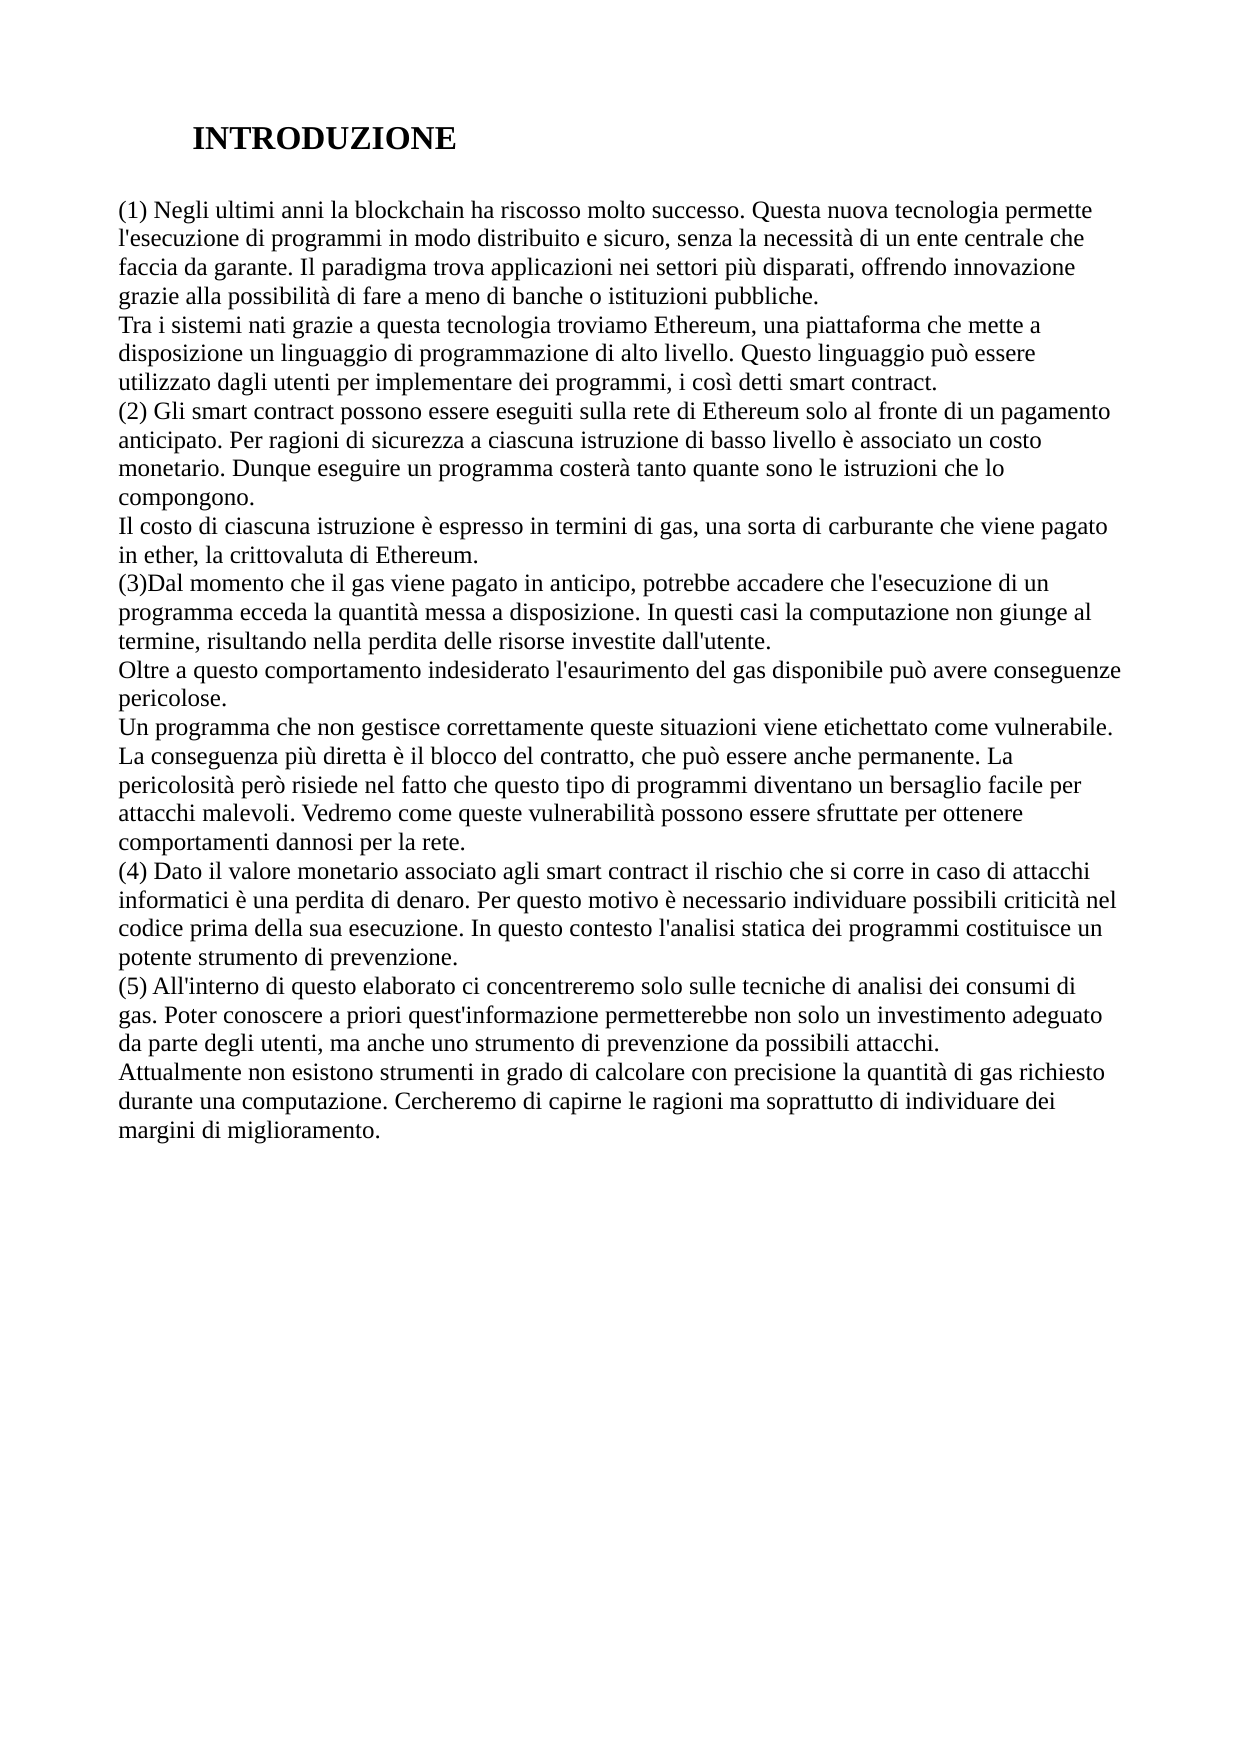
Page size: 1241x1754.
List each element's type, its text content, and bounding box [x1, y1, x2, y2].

text Oltre a questo comportamento indesiderato l'esaurimento del gas disponibile può avere conseguenze pericolose. [118, 655, 1122, 712]
text Il costo di ciascuna istruzione è espresso in termini di gas, una sorta di carburante che viene pagato in ether, la crittovaluta di Ethereum. [118, 511, 1122, 568]
text Un programma che non gestisce correttamente queste situazioni viene etichettato come vulnerabile. La conseguenza più diretta è il blocco del contratto, che può essere anche permanente. La pericolosità però risiede nel fatto che questo tipo di programmi diventano un bersaglio facile per attacchi malevoli. Vedremo come queste vulnerabilità possono essere sfruttate per ottenere comportamenti dannosi per la rete. [118, 712, 1122, 856]
text (5) All'interno di questo elaborato ci concentreremo solo sulle tecniche di analisi dei consumi di gas. Poter conoscere a priori quest'informazione permetterebbe non solo un investimento adeguato da parte degli utenti, ma anche uno strumento di prevenzione da possibili attacchi. [118, 971, 1122, 1057]
text (2) Gli smart contract possono essere eseguiti sulla rete di Ethereum solo al fronte di un pagamento anticipato. Per ragioni di sicurezza a ciascuna istruzione di basso livello è associato un costo monetario. Dunque eseguire un programma costerà tanto quante sono le istruzioni che lo compongono. [118, 396, 1122, 511]
text (1) Negli ultimi anni la blockchain ha riscosso molto successo. Questa nuova tecnologia permette l'esecuzione di programmi in modo distribuito e sicuro, senza la necessità di un ente centrale che faccia da garante. Il paradigma trova applicazioni nei settori più disparati, offrendo innovazione grazie alla possibilità di fare a meno di banche o istituzioni pubbliche. [118, 195, 1122, 310]
text Tra i sistemi nati grazie a questa tecnologia troviamo Ethereum, una piattaforma che mette a disposizione un linguaggio di programmazione di alto livello. Questo linguaggio può essere utilizzato dagli utenti per implementare dei programmi, i così detti smart contract. [118, 310, 1122, 396]
text (3)Dal momento che il gas viene pagato in anticipo, potrebbe accadere che l'esecuzione di un programma ecceda la quantità messa a disposizione. In questi casi la computazione non giunge al termine, risultando nella perdita delle risorse investite dall'utente. [118, 568, 1122, 655]
text Attualmente non esistono strumenti in grado di calcolare con precisione la quantità di gas richiesto durante una computazione. Cercheremo di capirne le ragioni ma soprattutto di individuare dei margini di miglioramento. [118, 1057, 1122, 1143]
text INTRODUZIONE [118, 118, 1122, 156]
text (4) Dato il valore monetario associato agli smart contract il rischio che si corre in caso di attacchi informatici è una perdita di denaro. Per questo motivo è necessario individuare possibili criticità nel codice prima della sua esecuzione. In questo contesto l'analisi statica dei programmi costituisce un potente strumento di prevenzione. [118, 856, 1122, 971]
